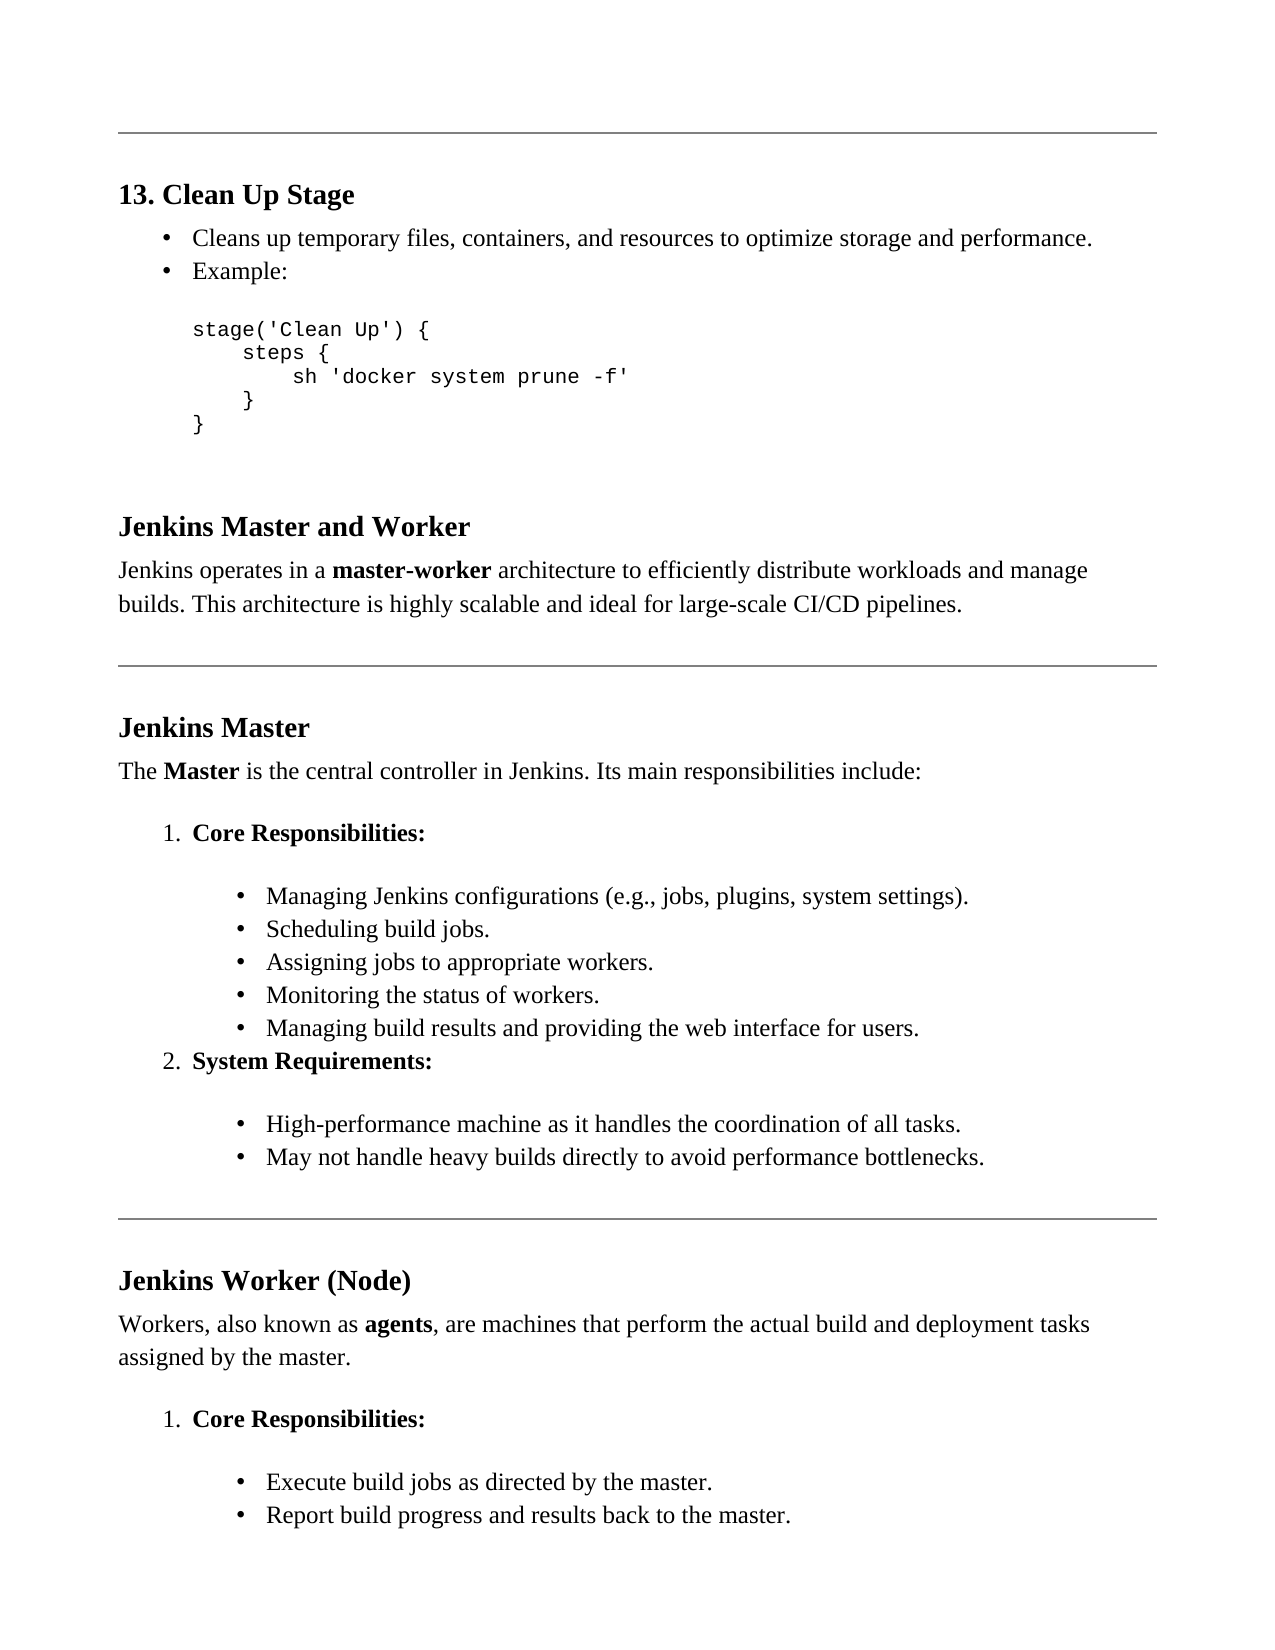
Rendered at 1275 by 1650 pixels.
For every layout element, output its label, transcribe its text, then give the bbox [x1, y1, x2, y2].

list Monitoring the status of workers. [236, 980, 1157, 1009]
text Workers, also known as agents, are machines that perform the actual build and deployment tasks assigned by the master. [118, 1309, 1157, 1371]
list Example: [162, 256, 1157, 285]
list Core Responsibilities: [162, 1404, 1157, 1433]
list May not handle heavy builds directly to avoid performance bottlenecks. [236, 1142, 1157, 1170]
subtitle Jenkins Master [118, 710, 1157, 743]
list Execute build jobs as directed by the master. [236, 1467, 1157, 1496]
list Assigning jobs to appropriate workers. [236, 947, 1157, 976]
text Jenkins operates in a master-worker architecture to efficiently distribute workloads and manage builds. This architecture is highly scalable and ideal for large-scale CI/CD pipelines. [118, 556, 1157, 617]
list steps { [162, 342, 1157, 366]
list } [162, 413, 1157, 437]
subtitle Jenkins Master and Worker [118, 509, 1157, 543]
list Report build progress and results back to the master. [236, 1500, 1157, 1529]
list System Requirements: [162, 1046, 1157, 1075]
list Managing Jenkins configurations (e.g., jobs, plugins, system settings). [236, 881, 1157, 910]
list Cleans up temporary files, containers, and resources to optimize storage and performance. [162, 223, 1157, 252]
list High-performance machine as it handles the coordination of all tasks. [236, 1109, 1157, 1137]
list Managing build results and providing the web interface for users. [236, 1013, 1157, 1042]
list Core Responsibilities: [162, 818, 1157, 847]
text The Master is the central controller in Jenkins. Its main responsibilities include: [118, 756, 1157, 785]
list } [162, 389, 1157, 413]
subtitle Jenkins Worker (Node) [118, 1263, 1157, 1297]
subtitle 13. Clean Up Stage [118, 177, 1157, 211]
list sh 'docker system prune -f' [162, 366, 1157, 389]
list Scheduling build jobs. [236, 914, 1157, 943]
list stage('Clean Up') { [162, 318, 1157, 342]
